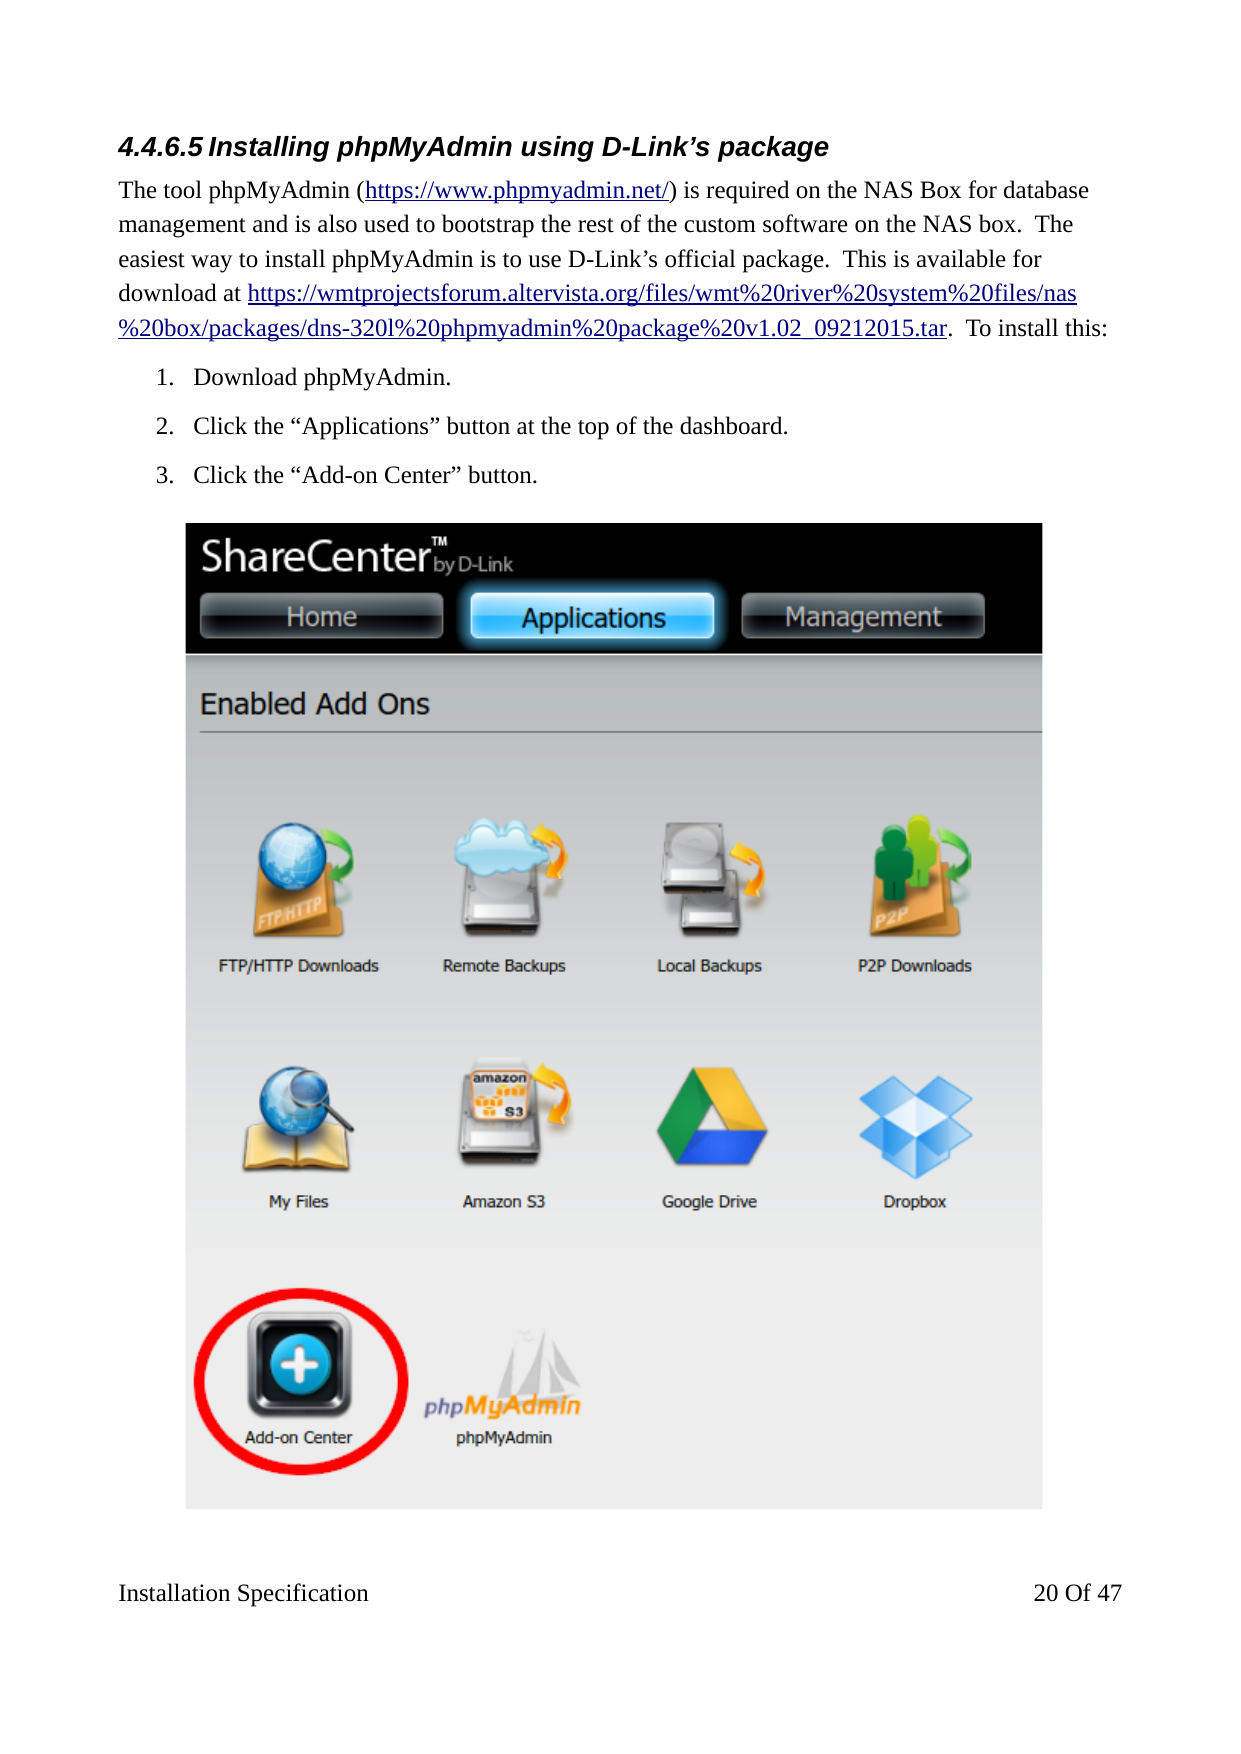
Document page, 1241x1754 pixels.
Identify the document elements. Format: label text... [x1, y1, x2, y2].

text The tool phpMyAdmin (https://www.phpmyadmin.net/) is required on the NAS Box for database management and is also used to bootstrap the rest of the custom software on the NAS box. The easiest way to install phpMyAdmin is to use D-Link’s official package. This is available for download at https://wmtprojectsforum.altervista.org/files/wmt%20river%20system%20files/nas%20box/packages/dns-320l%20phpmyadmin%20package%20v1.02_09212015.tar. To install this: [118, 175, 1122, 342]
list Download phpMyAdmin. [156, 362, 1122, 391]
list Click the “Add-on Center” button. [156, 460, 1122, 489]
list Click the “Applications” button at the top of the dashboard. [156, 411, 1122, 440]
picture [185, 523, 1043, 1509]
subtitle Installing phpMyAdmin using D-Link’s package [118, 131, 1122, 162]
